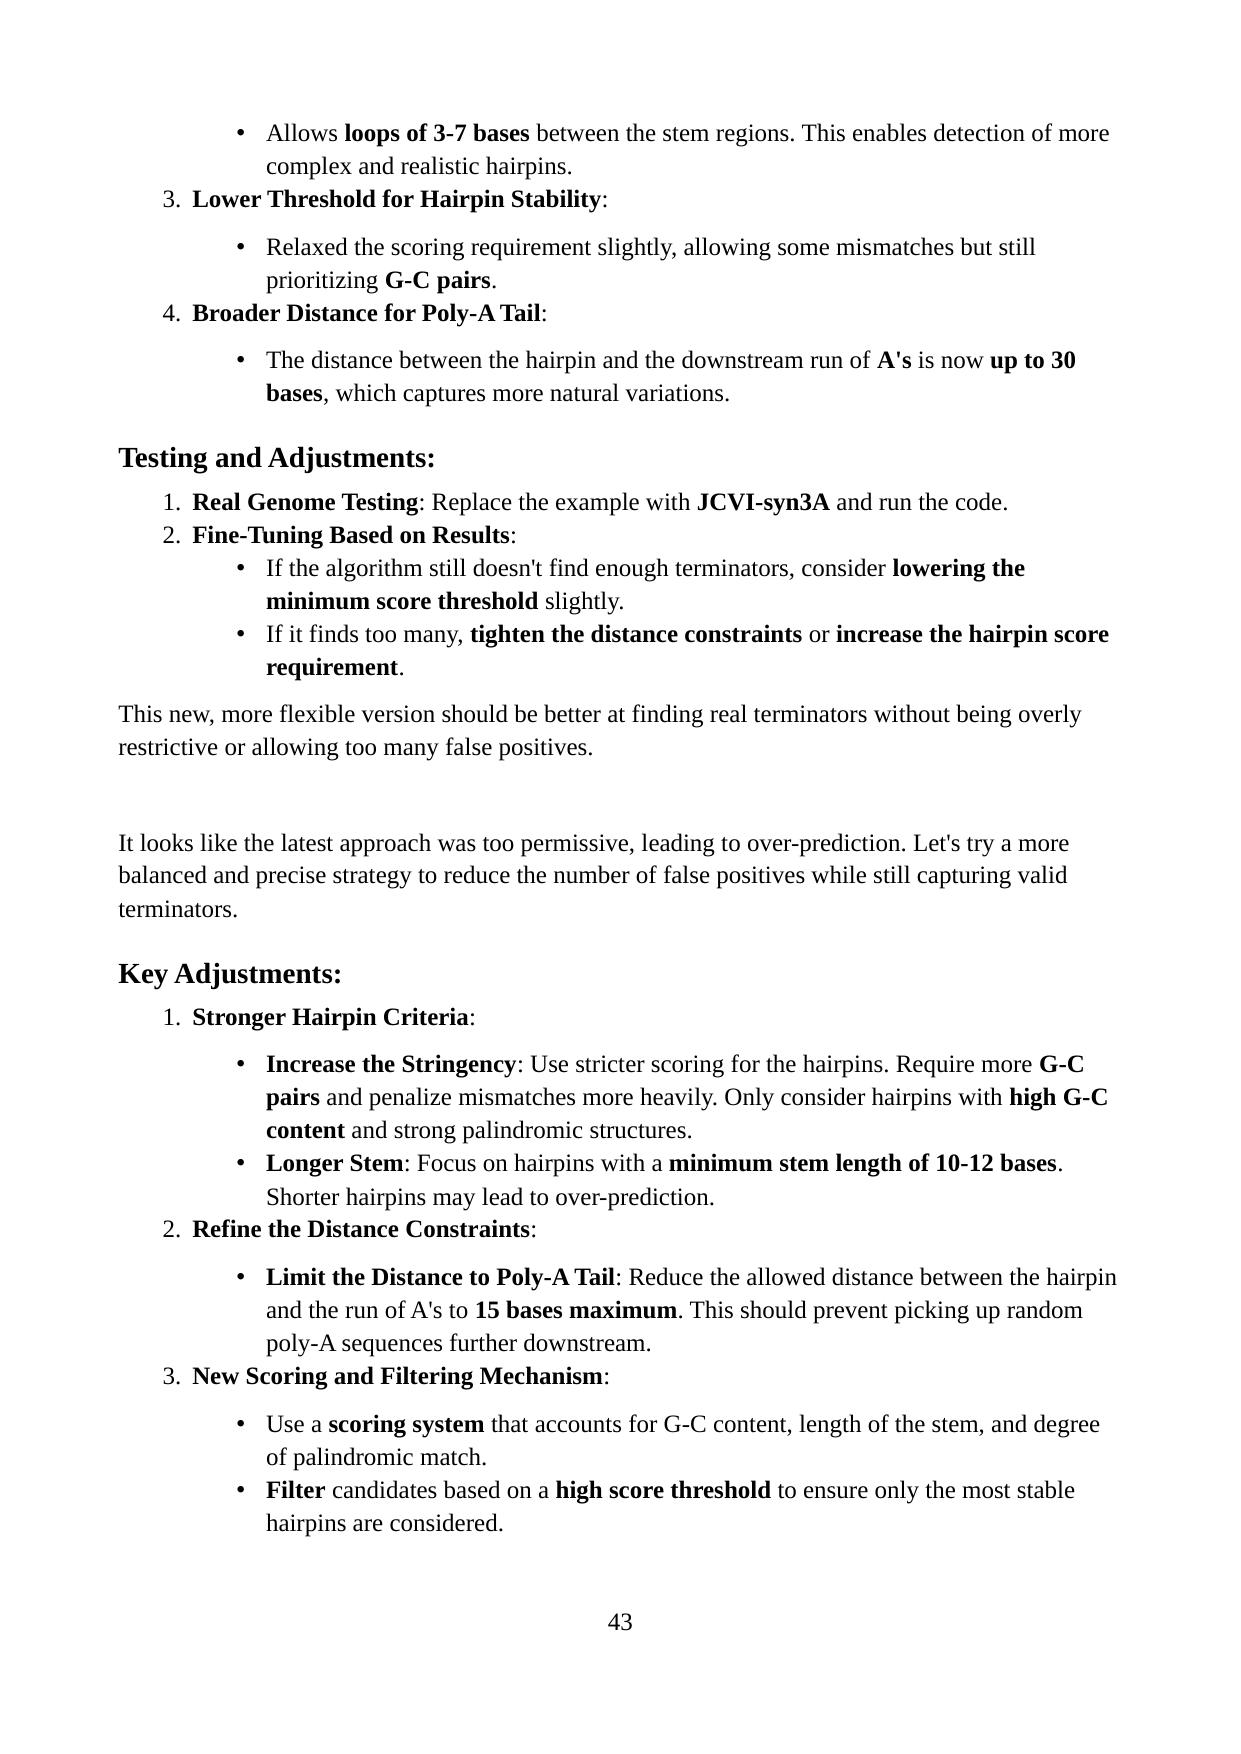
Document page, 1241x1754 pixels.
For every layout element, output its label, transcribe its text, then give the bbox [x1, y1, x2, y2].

list Limit the Distance to Poly-A Tail: Reduce the allowed distance between the hairpin and the run of A's to 15 bases maximum. This should prevent picking up random poly-A sequences further downstream. [236, 1262, 1122, 1357]
list Use a scoring system that accounts for G-C content, length of the stem, and degree of palindromic match. [236, 1409, 1122, 1471]
list Allows loops of 3-7 bases between the stem regions. This enables detection of more complex and realistic hairpins. [236, 118, 1122, 180]
list Fine-Tuning Based on Results: [162, 520, 1122, 548]
list Longer Stem: Focus on hairpins with a minimum stem length of 10-12 bases. Shorter hairpins may lead to over-prediction. [236, 1148, 1122, 1210]
text This new, more flexible version should be better at finding real terminators without being overly restrictive or allowing too many false positives. [118, 699, 1122, 761]
list The distance between the hairpin and the downstream run of A's is now up to 30 bases, which captures more natural variations. [236, 345, 1122, 407]
list Refine the Distance Constraints: [162, 1214, 1122, 1243]
subtitle Key Adjustments: [118, 956, 1122, 989]
list Stronger Hairpin Criteria: [162, 1002, 1122, 1031]
list Increase the Stringency: Use stricter scoring for the hairpins. Require more G-C pairs and penalize mismatches more heavily. Only consider hairpins with high G-C content and strong palindromic structures. [236, 1049, 1122, 1144]
list If it finds too many, tighten the distance constraints or increase the hairpin score requirement. [236, 619, 1122, 681]
list Relaxed the scoring requirement slightly, allowing some mismatches but still prioritizing G-C pairs. [236, 232, 1122, 293]
list New Scoring and Filtering Mechanism: [162, 1361, 1122, 1390]
text It looks like the latest approach was too permissive, leading to over-prediction. Let's try a more balanced and precise strategy to reduce the number of false positives while still capturing valid terminators. [118, 828, 1122, 922]
list Broader Distance for Poly-A Tail: [162, 298, 1122, 327]
list If the algorithm still doesn't find enough terminators, consider lowering the minimum score threshold slightly. [236, 553, 1122, 614]
list Lower Threshold for Hairpin Stability: [162, 184, 1122, 213]
list Filter candidates based on a high score threshold to ensure only the most stable hairpins are considered. [236, 1475, 1122, 1537]
list Real Genome Testing: Replace the example with JCVI-syn3A and run the code. [162, 487, 1122, 515]
subtitle Testing and Adjustments: [118, 441, 1122, 474]
